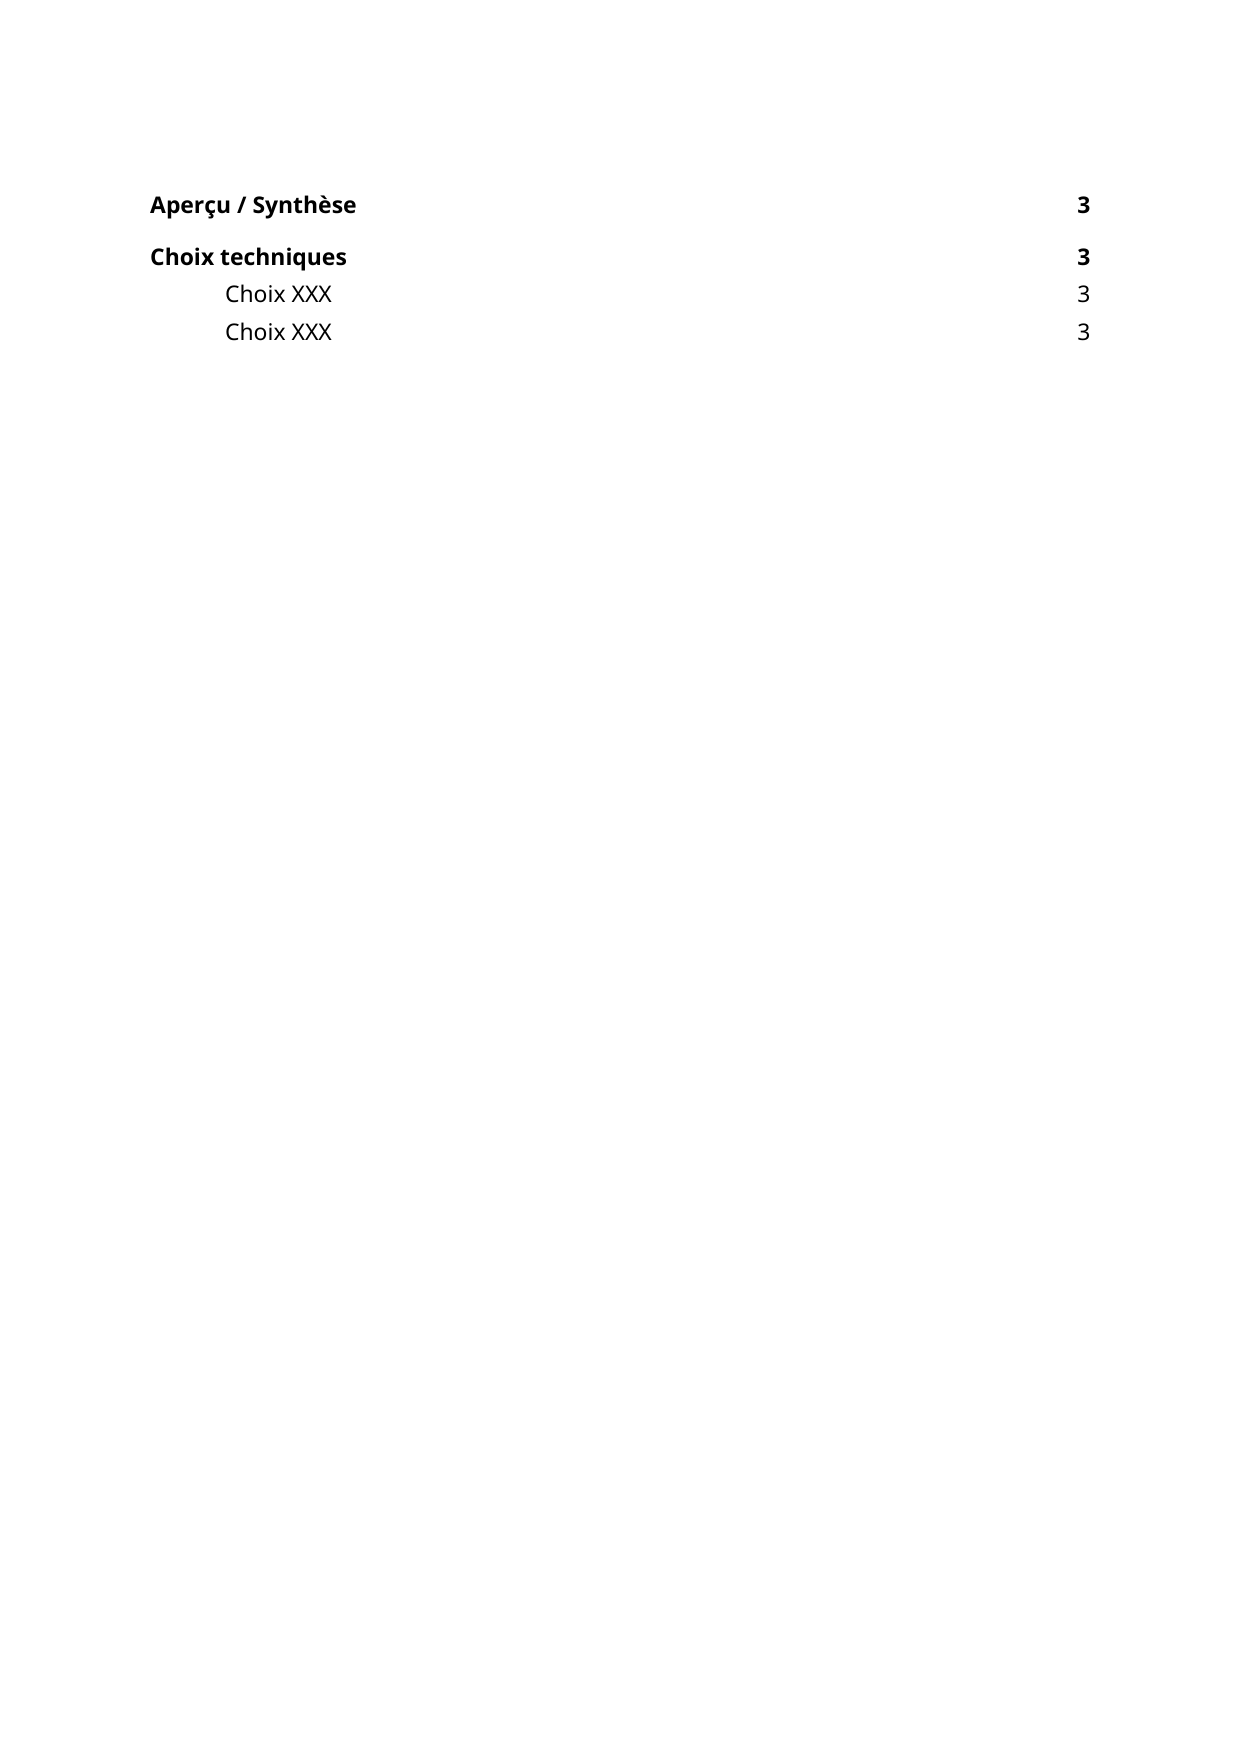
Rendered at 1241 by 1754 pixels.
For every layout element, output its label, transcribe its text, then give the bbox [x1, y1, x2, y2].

text Choix XXX 3 [225, 316, 1090, 347]
text Aperçu / Synthèse 3 [150, 188, 1090, 220]
text Choix techniques 3 [150, 241, 1090, 272]
text Choix XXX 3 [225, 278, 1090, 309]
